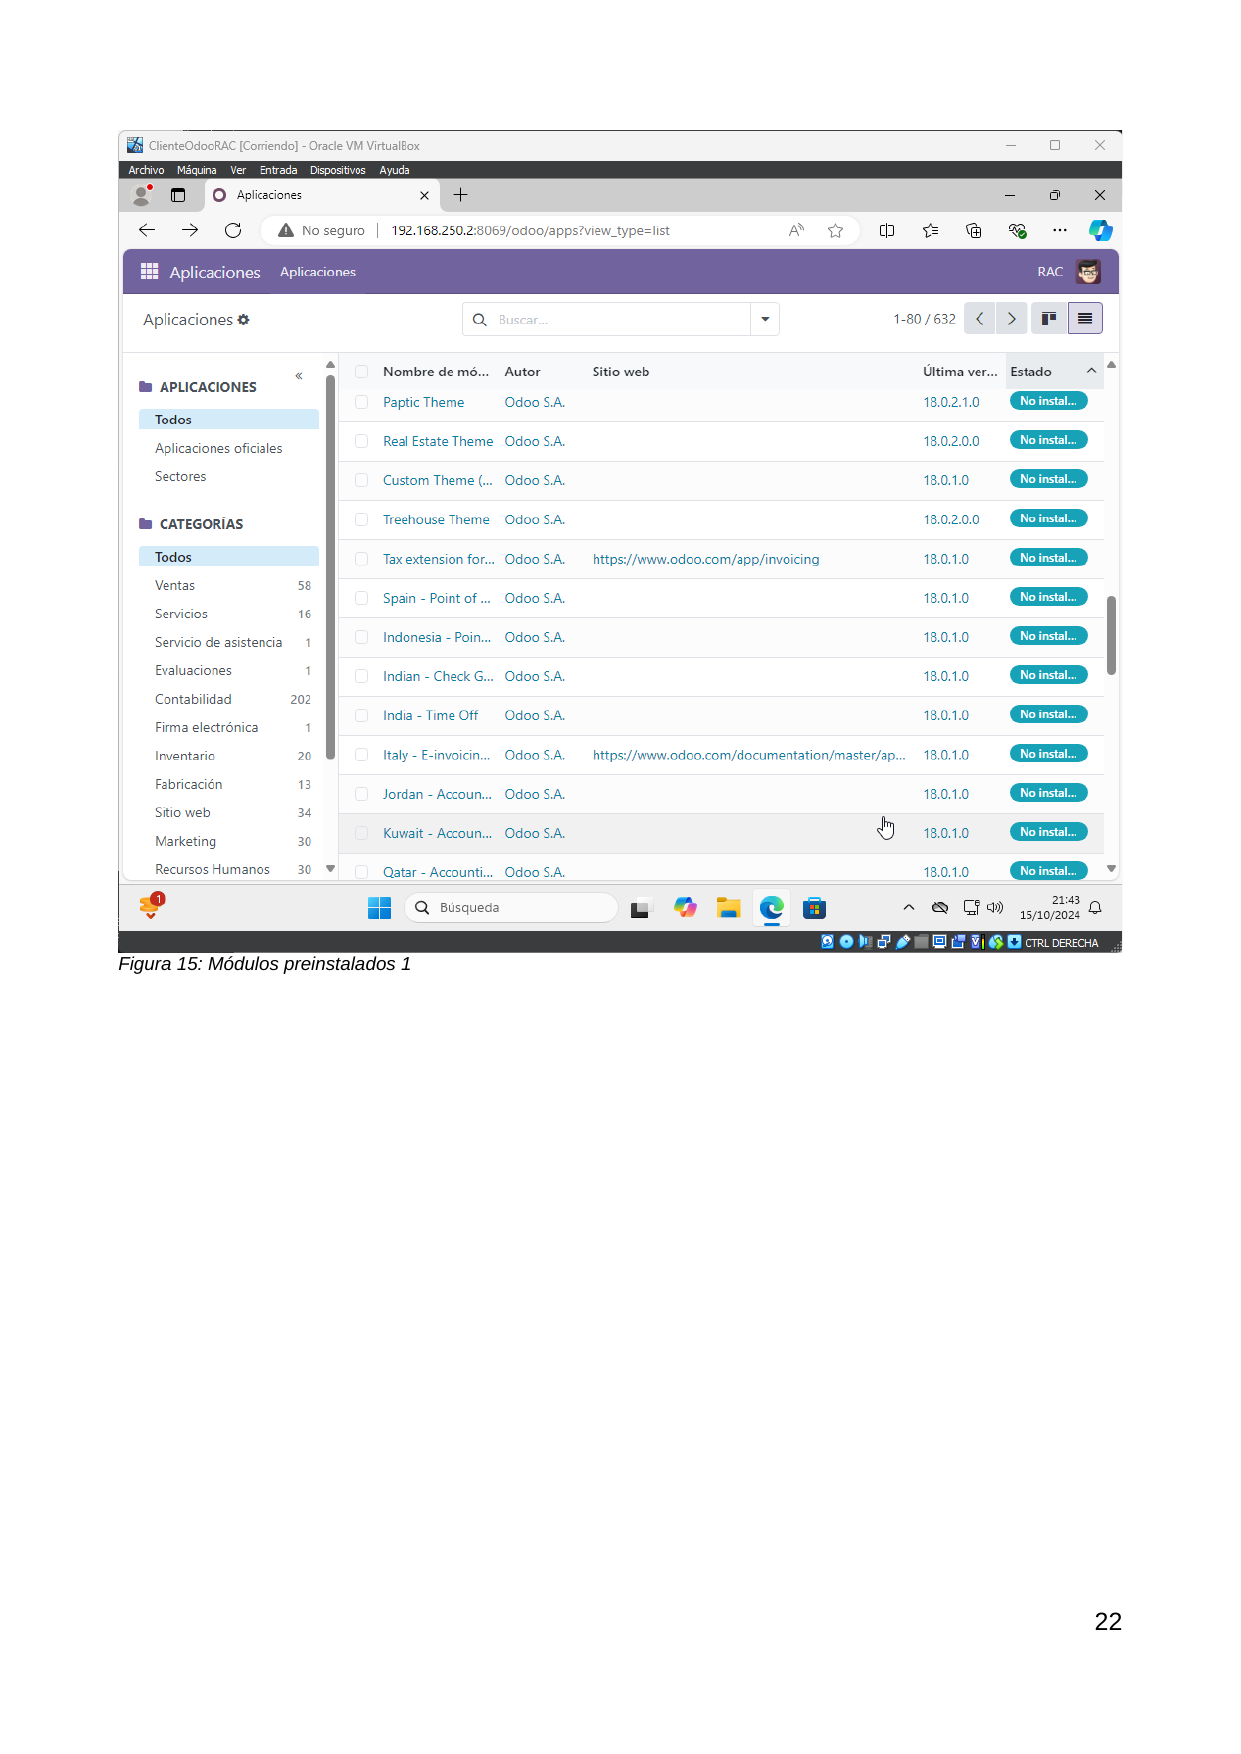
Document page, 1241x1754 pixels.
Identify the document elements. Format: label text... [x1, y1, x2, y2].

picture [118, 130, 1123, 953]
text Figura 15: Módulos preinstalados 1 [118, 953, 1122, 974]
